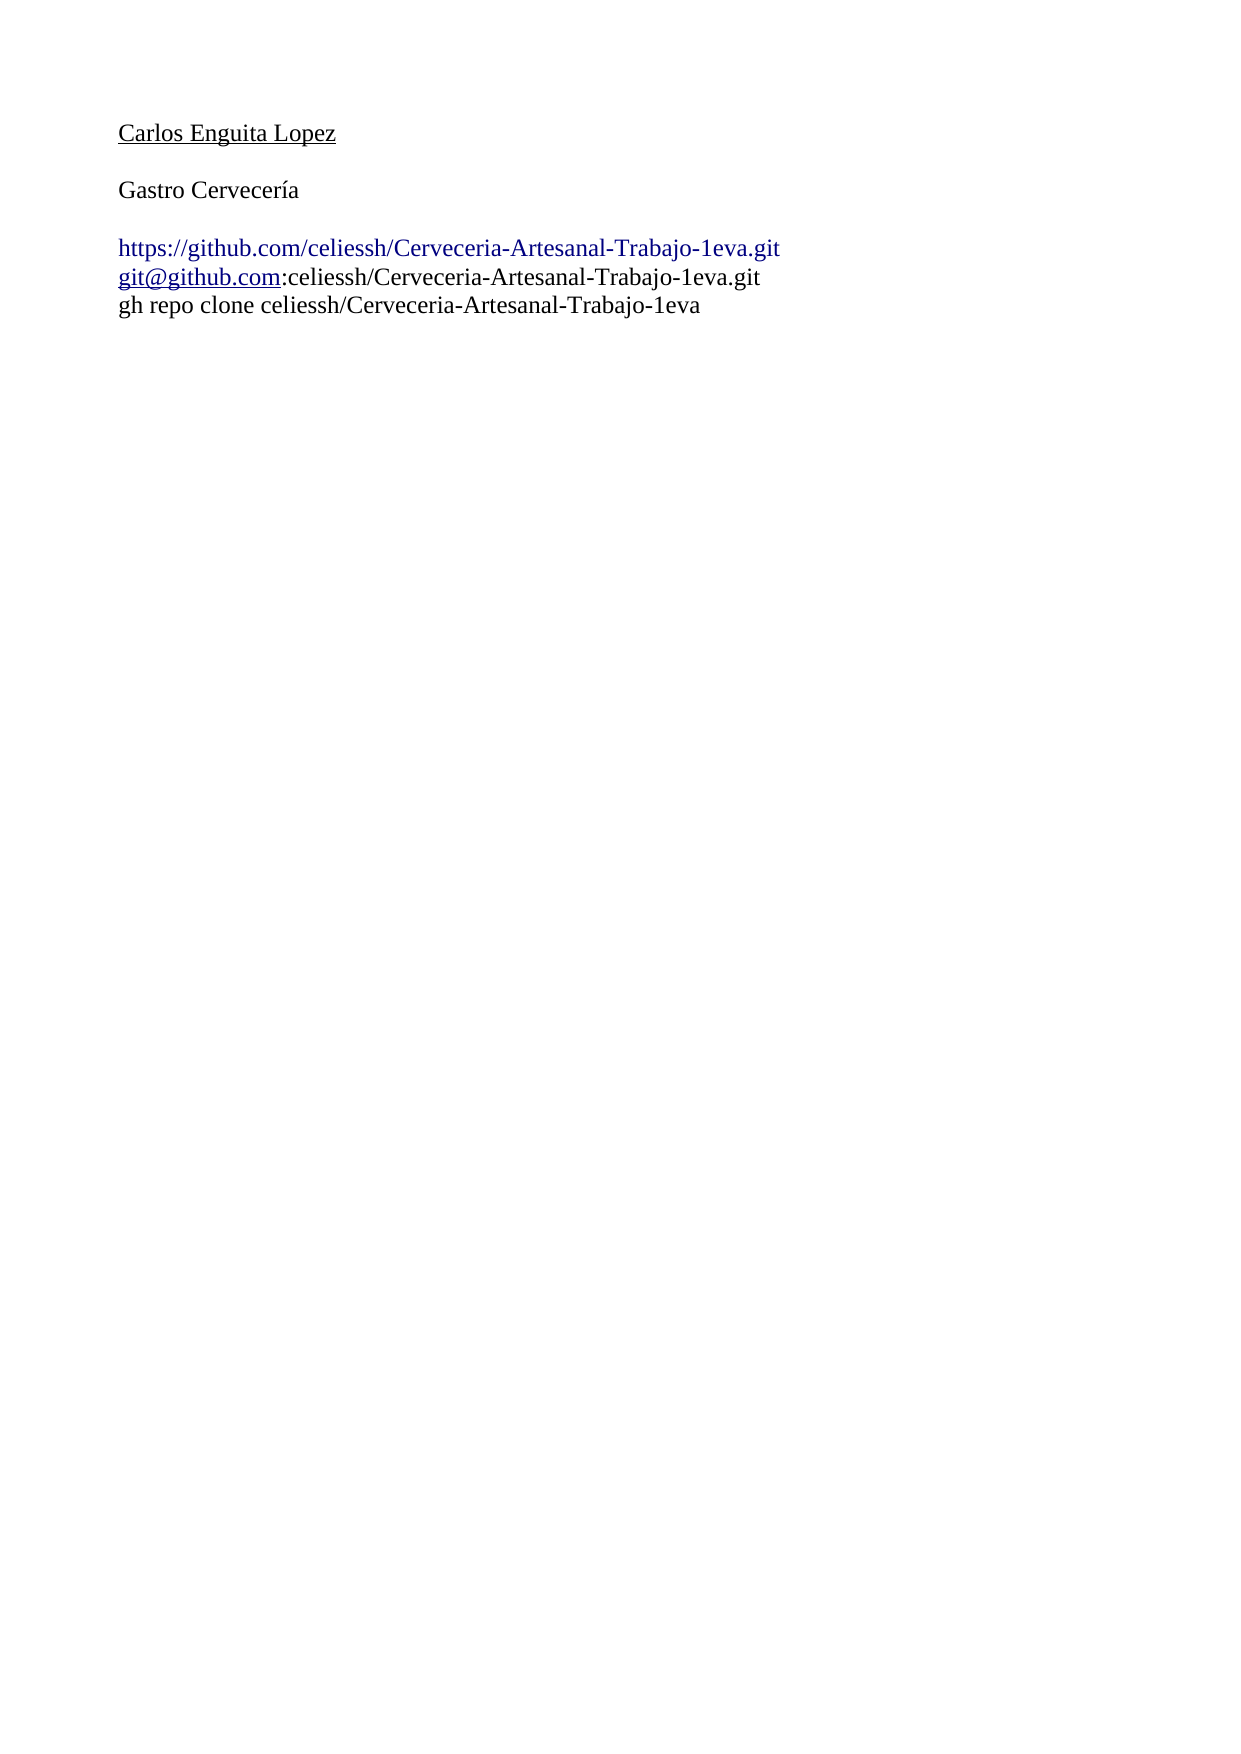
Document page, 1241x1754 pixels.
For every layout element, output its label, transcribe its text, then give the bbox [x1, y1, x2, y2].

text Carlos Enguita Lopez [118, 118, 1122, 147]
text Gastro Cervecería [118, 176, 1122, 204]
text gh repo clone celiessh/Cerveceria-Artesanal-Trabajo-1eva [118, 291, 1122, 319]
text git@github.com:celiessh/Cerveceria-Artesanal-Trabajo-1eva.git [118, 262, 1122, 291]
text https://github.com/celiessh/Cerveceria-Artesanal-Trabajo-1eva.git [118, 233, 1122, 262]
